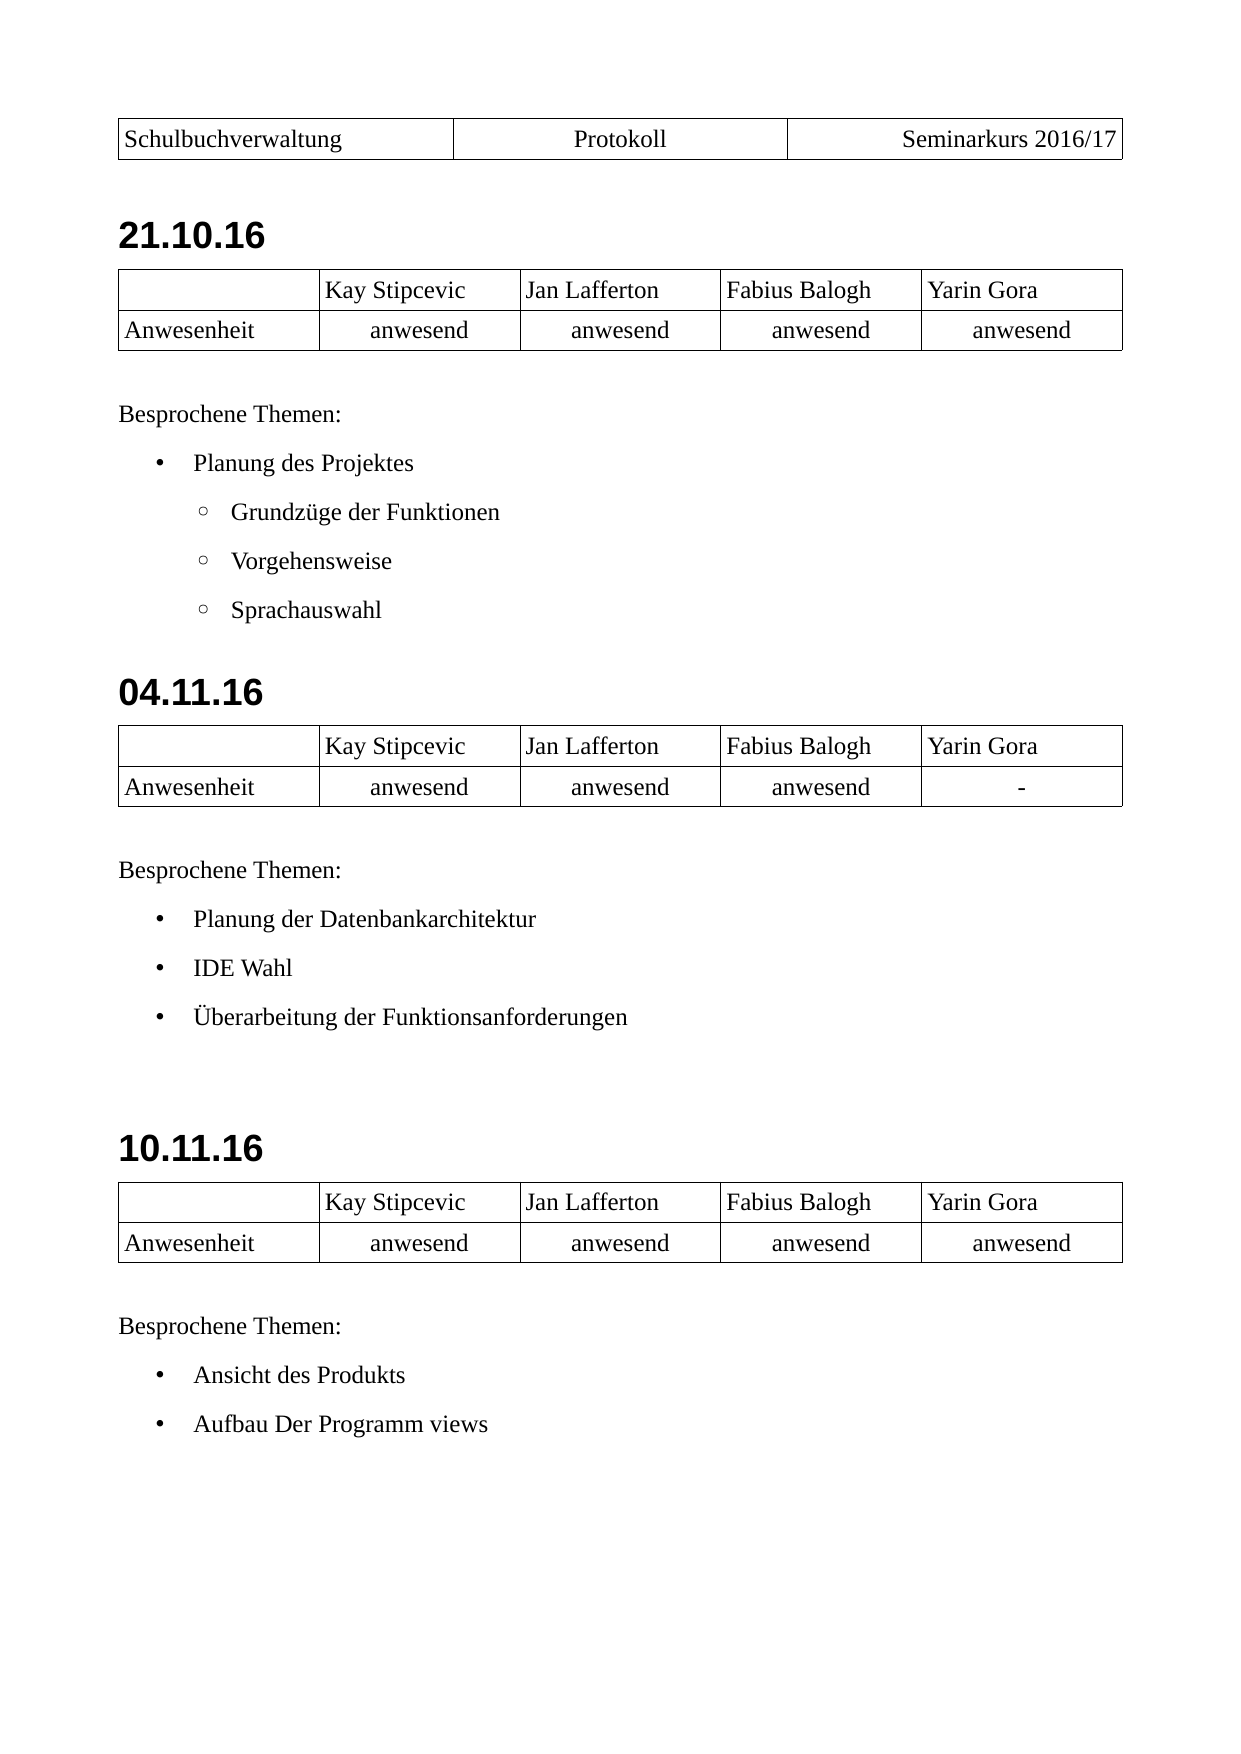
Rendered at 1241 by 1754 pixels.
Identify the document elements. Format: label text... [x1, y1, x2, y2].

list Sprachauswahl [193, 595, 1122, 624]
list Ansicht des Produkts [156, 1361, 1122, 1389]
table_header Yarin Gora [922, 726, 1122, 766]
subtitle 21.10.16 [118, 213, 1122, 257]
list Überarbeitung der Funktionsanforderungen [156, 1002, 1122, 1031]
list Grundzüge der Funktionen [193, 497, 1122, 526]
table_cell anwesend [721, 767, 921, 806]
table_header Yarin Gora [922, 270, 1122, 309]
text Besprochene Themen: [118, 1311, 1122, 1340]
list Planung des Projektes [156, 448, 1122, 477]
list Vorgehensweise [193, 546, 1122, 575]
subtitle 10.11.16 [118, 1126, 1122, 1169]
table_header Jan Lafferton [521, 726, 720, 766]
table_cell Anwesenheit [119, 1223, 319, 1262]
table_cell Anwesenheit [119, 311, 319, 350]
table_header Fabius Balogh [721, 270, 921, 309]
table_cell anwesend [320, 767, 520, 806]
table_header Kay Stipcevic [320, 1183, 520, 1222]
table_header Jan Lafferton [521, 270, 720, 309]
table_header Jan Lafferton [521, 1183, 720, 1222]
subtitle 04.11.16 [118, 669, 1122, 713]
table_cell anwesend [721, 1223, 921, 1262]
table_header Yarin Gora [922, 1183, 1122, 1222]
list Aufbau Der Programm views [156, 1409, 1122, 1438]
list IDE Wahl [156, 953, 1122, 982]
table_cell Anwesenheit [119, 767, 319, 806]
table_header [119, 726, 319, 766]
table_header Fabius Balogh [721, 726, 921, 766]
text Besprochene Themen: [118, 399, 1122, 428]
table_header Fabius Balogh [721, 1183, 921, 1222]
table_header Kay Stipcevic [320, 726, 520, 766]
table_cell anwesend [320, 1223, 520, 1262]
table_cell anwesend [521, 767, 720, 806]
table_cell anwesend [521, 1223, 720, 1262]
table_header [119, 270, 319, 309]
table_cell - [922, 767, 1122, 806]
table_cell anwesend [922, 1223, 1122, 1262]
table_cell anwesend [922, 311, 1122, 350]
table_cell anwesend [521, 311, 720, 350]
table_header Kay Stipcevic [320, 270, 520, 309]
table_cell anwesend [721, 311, 921, 350]
table_cell anwesend [320, 311, 520, 350]
table_header [119, 1183, 319, 1222]
list Planung der Datenbankarchitektur [156, 904, 1122, 933]
text Besprochene Themen: [118, 855, 1122, 884]
